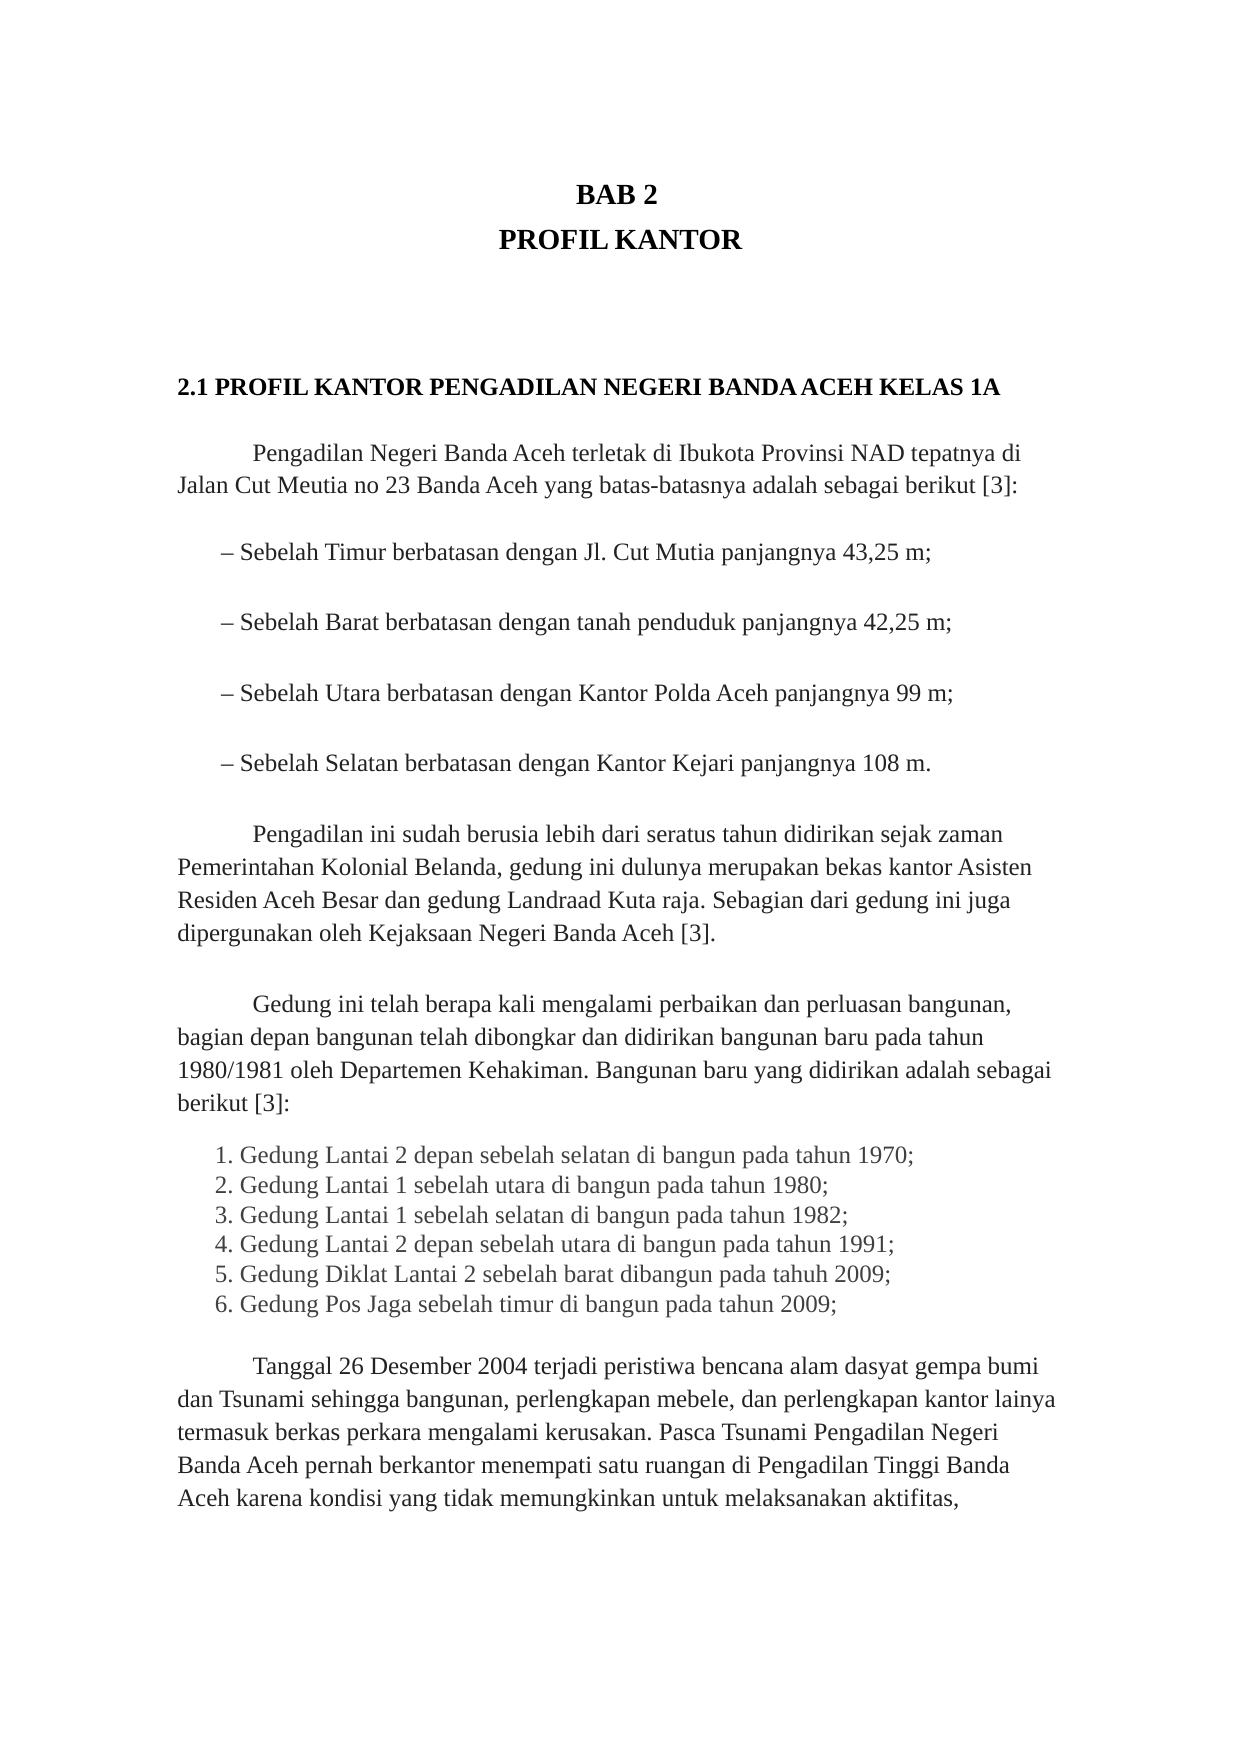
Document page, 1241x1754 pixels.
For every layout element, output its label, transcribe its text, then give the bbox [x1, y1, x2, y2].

list Gedung Lantai 1 sebelah selatan di bangun pada tahun 1982; [177, 1199, 1063, 1228]
text Gedung ini telah berapa kali mengalami perbaikan dan perluasan bangunan, bagian depan bangunan telah dibongkar dan didirikan bangunan baru pada tahun 1980/1981 oleh Departemen Kehakiman. Bangunan baru yang didirikan adalah sebagai berikut [3]: [177, 989, 1063, 1116]
text – Sebelah Selatan berbatasan dengan Kantor Kejari panjangnya 108 m. [177, 748, 1063, 777]
text – Sebelah Utara berbatasan dengan Kantor Polda Aceh panjangnya 99 m; [177, 678, 1063, 707]
text PROFIL KANTOR [177, 222, 1063, 256]
text Tanggal 26 Desember 2004 terjadi peristiwa bencana alam dasyat gempa bumi dan Tsunami sehingga bangunan, perlengkapan mebele, dan perlengkapan kantor lainya termasuk berkas perkara mengalami kerusakan. Pasca Tsunami Pengadilan Negeri Banda Aceh pernah berkantor menempati satu ruangan di Pengadilan Tinggi Banda Aceh karena kondisi yang tidak memungkinkan untuk melaksanakan aktifitas, [177, 1351, 1063, 1512]
list Gedung Diklat Lantai 2 sebelah barat dibangun pada tahuh 2009; [177, 1258, 1063, 1288]
list Gedung Lantai 1 sebelah utara di bangun pada tahun 1980; [177, 1169, 1063, 1199]
text Pengadilan Negeri Banda Aceh terletak di Ibukota Provinsi NAD tepatnya di Jalan Cut Meutia no 23 Banda Aceh yang batas-batasnya adalah sebagai berikut [3]: [177, 438, 1063, 499]
text 2.1 PROFIL KANTOR PENGADILAN NEGERI BANDA ACEH KELAS 1A [177, 372, 1063, 400]
list Gedung Lantai 2 depan sebelah selatan di bangun pada tahun 1970; [177, 1139, 1063, 1169]
text – Sebelah Timur berbatasan dengan Jl. Cut Mutia panjangnya 43,25 m; [177, 537, 1063, 566]
list Gedung Pos Jaga sebelah timur di bangun pada tahun 2009; [177, 1288, 1063, 1318]
text – Sebelah Barat berbatasan dengan tanah penduduk panjangnya 42,25 m; [177, 607, 1063, 636]
list Gedung Lantai 2 depan sebelah utara di bangun pada tahun 1991; [177, 1228, 1063, 1258]
text Pengadilan ini sudah berusia lebih dari seratus tahun didirikan sejak zaman Pemerintahan Kolonial Belanda, gedung ini dulunya merupakan bekas kantor Asisten Residen Aceh Besar dan gedung Landraad Kuta raja. Sebagian dari gedung ini juga dipergunakan oleh Kejaksaan Negeri Banda Aceh [3]. [177, 819, 1063, 947]
text BAB 2 [177, 177, 1063, 211]
